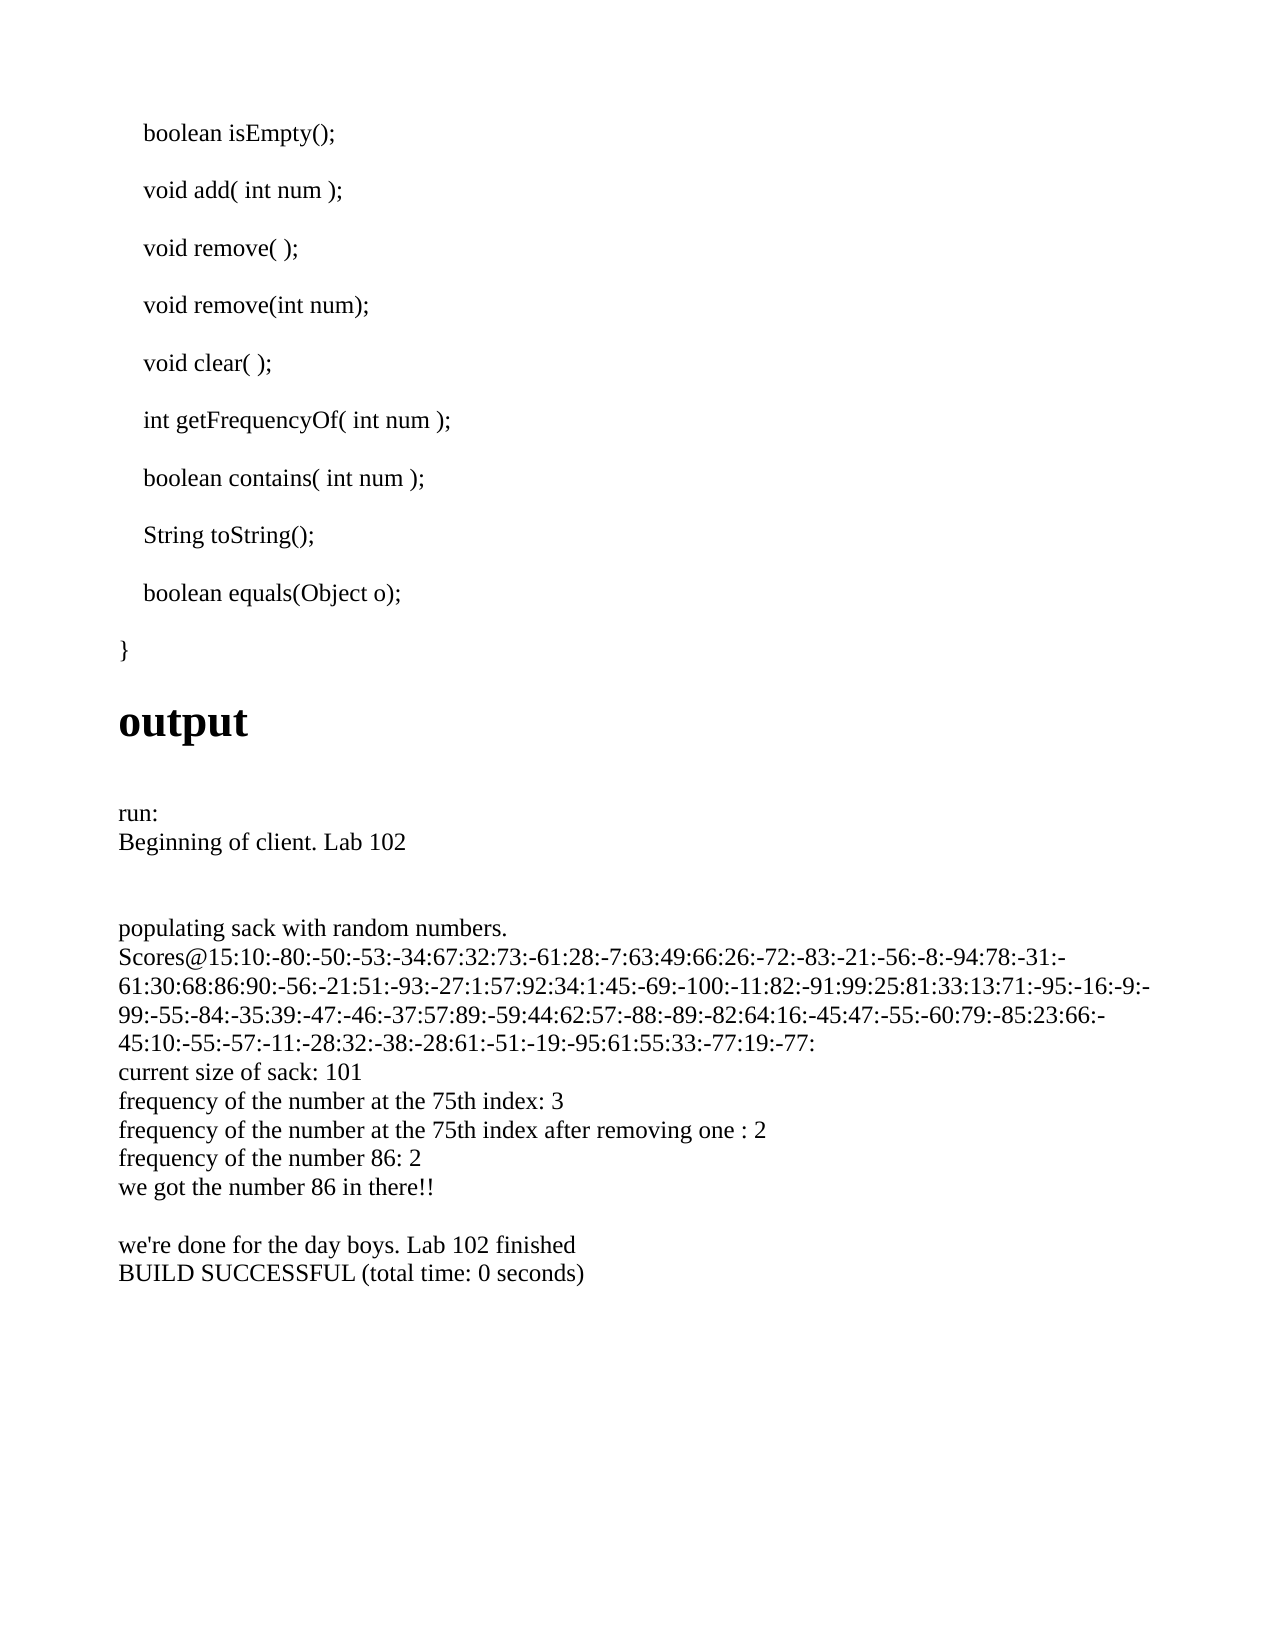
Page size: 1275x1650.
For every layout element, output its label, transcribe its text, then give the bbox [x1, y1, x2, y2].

text we're done for the day boys. Lab 102 finished [118, 1230, 1157, 1258]
text boolean equals(Object o); [118, 578, 1157, 607]
text frequency of the number at the 75th index: 3 [118, 1086, 1157, 1115]
text current size of sack: 101 [118, 1057, 1157, 1086]
text void remove(int num); [118, 291, 1157, 319]
text void clear( ); [118, 348, 1157, 377]
text boolean contains( int num ); [118, 463, 1157, 492]
text void add( int num ); [118, 176, 1157, 204]
text frequency of the number 86: 2 [118, 1143, 1157, 1172]
text run: [118, 798, 1157, 827]
text BUILD SUCCESSFUL (total time: 0 seconds) [118, 1258, 1157, 1287]
text we got the number 86 in there!! [118, 1172, 1157, 1201]
text Scores@15:10:-80:-50:-53:-34:67:32:73:-61:28:-7:63:49:66:26:-72:-83:-21:-56:-8:-94:78:-31:-61:30:68:86:90:-56:-21:51:-93:-27:1:57:92:34:1:45:-69:-100:-11:82:-91:99:25:81:33:13:71:-95:-16:-9:-99:-55:-84:-35:39:-47:-46:-37:57:89:-59:44:62:57:-88:-89:-82:64:16:-45:47:-55:-60:79:-85:23:66:-45:10:-55:-57:-11:-28:32:-38:-28:61:-51:-19:-95:61:55:33:-77:19:-77: [118, 942, 1157, 1057]
text String toString(); [118, 521, 1157, 549]
text output [118, 693, 1157, 746]
text Beginning of client. Lab 102 [118, 827, 1157, 856]
text frequency of the number at the 75th index after removing one : 2 [118, 1115, 1157, 1143]
text boolean isEmpty(); [118, 118, 1157, 147]
text int getFrequencyOf( int num ); [118, 406, 1157, 434]
text populating sack with random numbers. [118, 913, 1157, 942]
text void remove( ); [118, 233, 1157, 262]
text } [118, 636, 1157, 664]
